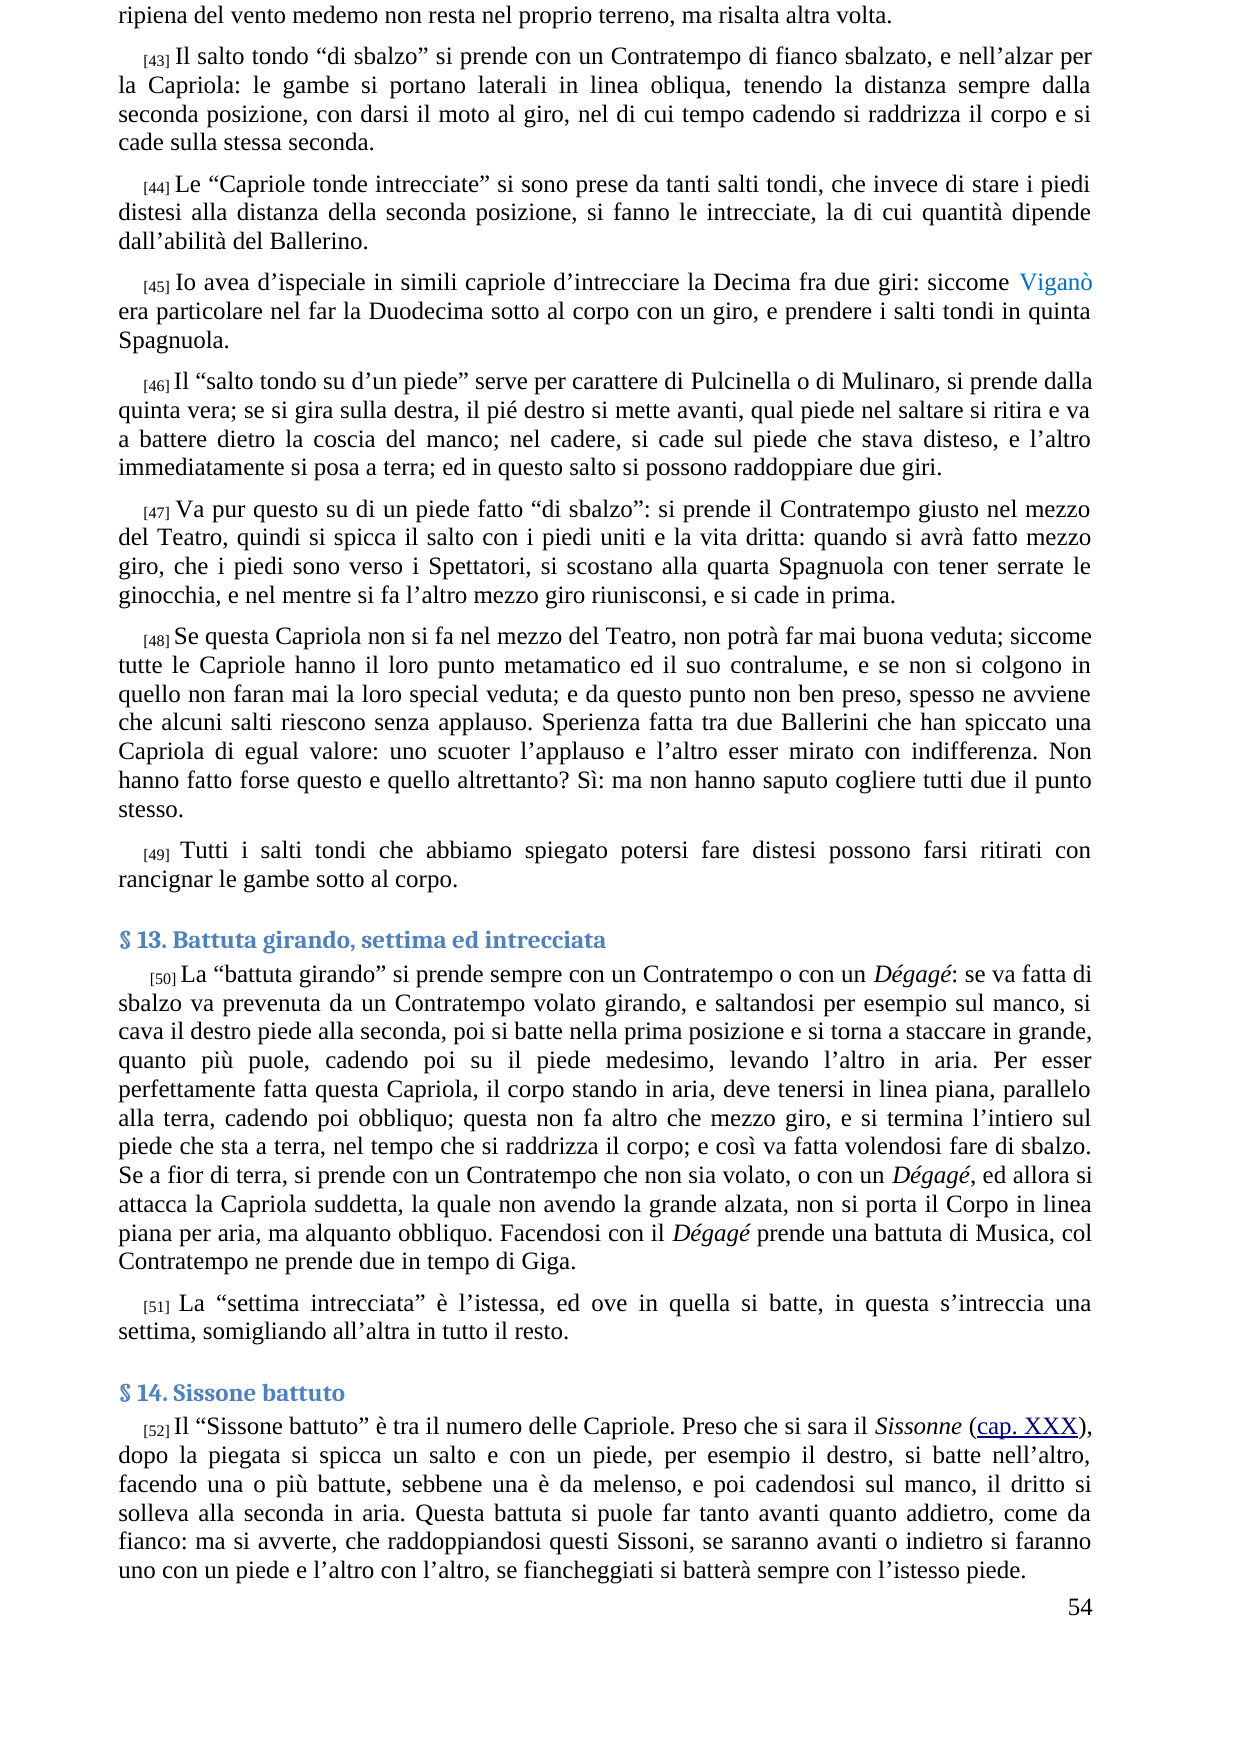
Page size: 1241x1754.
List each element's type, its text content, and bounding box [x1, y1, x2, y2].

text ripiena del vento medemo non resta nel proprio terreno, ma risalta altra volta. [118, 0, 1093, 29]
text [48] Se questa Capriola non si fa nel mezzo del Teatro, non potrà far mai buona veduta; siccome tutte le Capriole hanno il loro punto metamatico ed il suo contralume, e se non si colgono in quello non faran mai la loro special veduta; e da questo punto non ben preso, spesso ne avviene che alcuni salti riescono senza applauso. Sperienza fatta tra due Ballerini che han spiccato una Capriola di egual valore: uno scuoter l’applauso e l’altro esser mirato con indifferenza. Non hanno fatto forse questo e quello altrettanto? Sì: ma non hanno saputo cogliere tutti due il punto stesso. [118, 621, 1093, 822]
text [49] Tutti i salti tondi che abbiamo spiegato potersi fare distesi possono farsi ritirati con rancignar le gambe sotto al corpo. [118, 835, 1093, 892]
text [43] Il salto tondo “di sbalzo” si prende con un Contratempo di fianco sbalzato, e nell’alzar per la Capriola: le gambe si portano laterali in linea obliqua, tenendo la distanza sempre dalla seconda posizione, con darsi il moto al giro, nel di cui tempo cadendo si raddrizza il corpo e si cade sulla stessa seconda. [118, 41, 1093, 156]
text [44] Le “Capriole tonde intrecciate” si sono prese da tanti salti tondi, che invece di stare i piedi distesi alla distanza della seconda posizione, si fanno le intrecciate, la di cui quantità dipende dall’abilità del Ballerino. [118, 169, 1093, 255]
subtitle § 14. Sissone battuto [118, 1378, 1093, 1407]
text [45] Io avea d’ispeciale in simili capriole d’intrecciare la Decima fra due giri: siccome Viganò era particolare nel far la Duodecima sotto al corpo con un giro, e prendere i salti tondi in quinta Spagnuola. [118, 267, 1093, 354]
text [50] La “battuta girando” si prende sempre con un Contratempo o con un Dégagé: se va fatta di sbalzo va prevenuta da un Contratempo volato girando, e saltandosi per esempio sul manco, si cava il destro piede alla seconda, poi si batte nella prima posizione e si torna a staccare in grande, quanto più puole, cadendo poi su il piede medesimo, levando l’altro in aria. Per esser perfettamente fatta questa Capriola, il corpo stando in aria, deve tenersi in linea piana, parallelo alla terra, cadendo poi obbliquo; questa non fa altro che mezzo giro, e si termina l’intiero sul piede che sta a terra, nel tempo che si raddrizza il corpo; e così va fatta volendosi fare di sbalzo. Se a fior di terra, si prende con un Contratempo che non sia volato, o con un Dégagé, ed allora si attacca la Capriola suddetta, la quale non avendo la grande alzata, non si porta il Corpo in linea piana per aria, ma alquanto obbliquo. Facendosi con il Dégagé prende una battuta di Musica, col Contratempo ne prende due in tempo di Giga. [118, 959, 1093, 1275]
text [47] Va pur questo su di un piede fatto “di sbalzo”: si prende il Contratempo giusto nel mezzo del Teatro, quindi si spicca il salto con i piedi uniti e la vita dritta: quando si avrà fatto mezzo giro, che i piedi sono verso i Spettatori, si scostano alla quarta Spagnuola con tener serrate le ginocchia, e nel mentre si fa l’altro mezzo giro riunisconsi, e si cade in prima. [118, 494, 1093, 609]
subtitle § 13. Battuta girando, settima ed intrecciata [118, 926, 1093, 954]
text [46] Il “salto tondo su d’un piede” serve per carattere di Pulcinella o di Mulinaro, si prende dalla quinta vera; se si gira sulla destra, il pié destro si mette avanti, qual piede nel saltare si ritira e va a battere dietro la coscia del manco; nel cadere, si cade sul piede che stava disteso, e l’altro immediatamente si posa a terra; ed in questo salto si possono raddoppiare due giri. [118, 366, 1093, 481]
text [51] La “settima intrecciata” è l’istessa, ed ove in quella si batte, in questa s’intreccia una settima, somigliando all’altra in tutto il resto. [118, 1288, 1093, 1345]
text [52] Il “Sissone battuto” è tra il numero delle Capriole. Preso che si sara il Sissonne (cap. XXX), dopo la piegata si spicca un salto e con un piede, per esempio il destro, si batte nell’altro, facendo una o più battute, sebbene una è da melenso, e poi cadendosi sul manco, il dritto si solleva alla seconda in aria. Questa battuta si puole far tanto avanti quanto addietro, come da fianco: ma si avverte, che raddoppiandosi questi Sissoni, se saranno avanti o indietro si faranno uno con un piede e l’altro con l’altro, se fiancheggiati si batterà sempre con l’istesso piede. [118, 1411, 1093, 1584]
